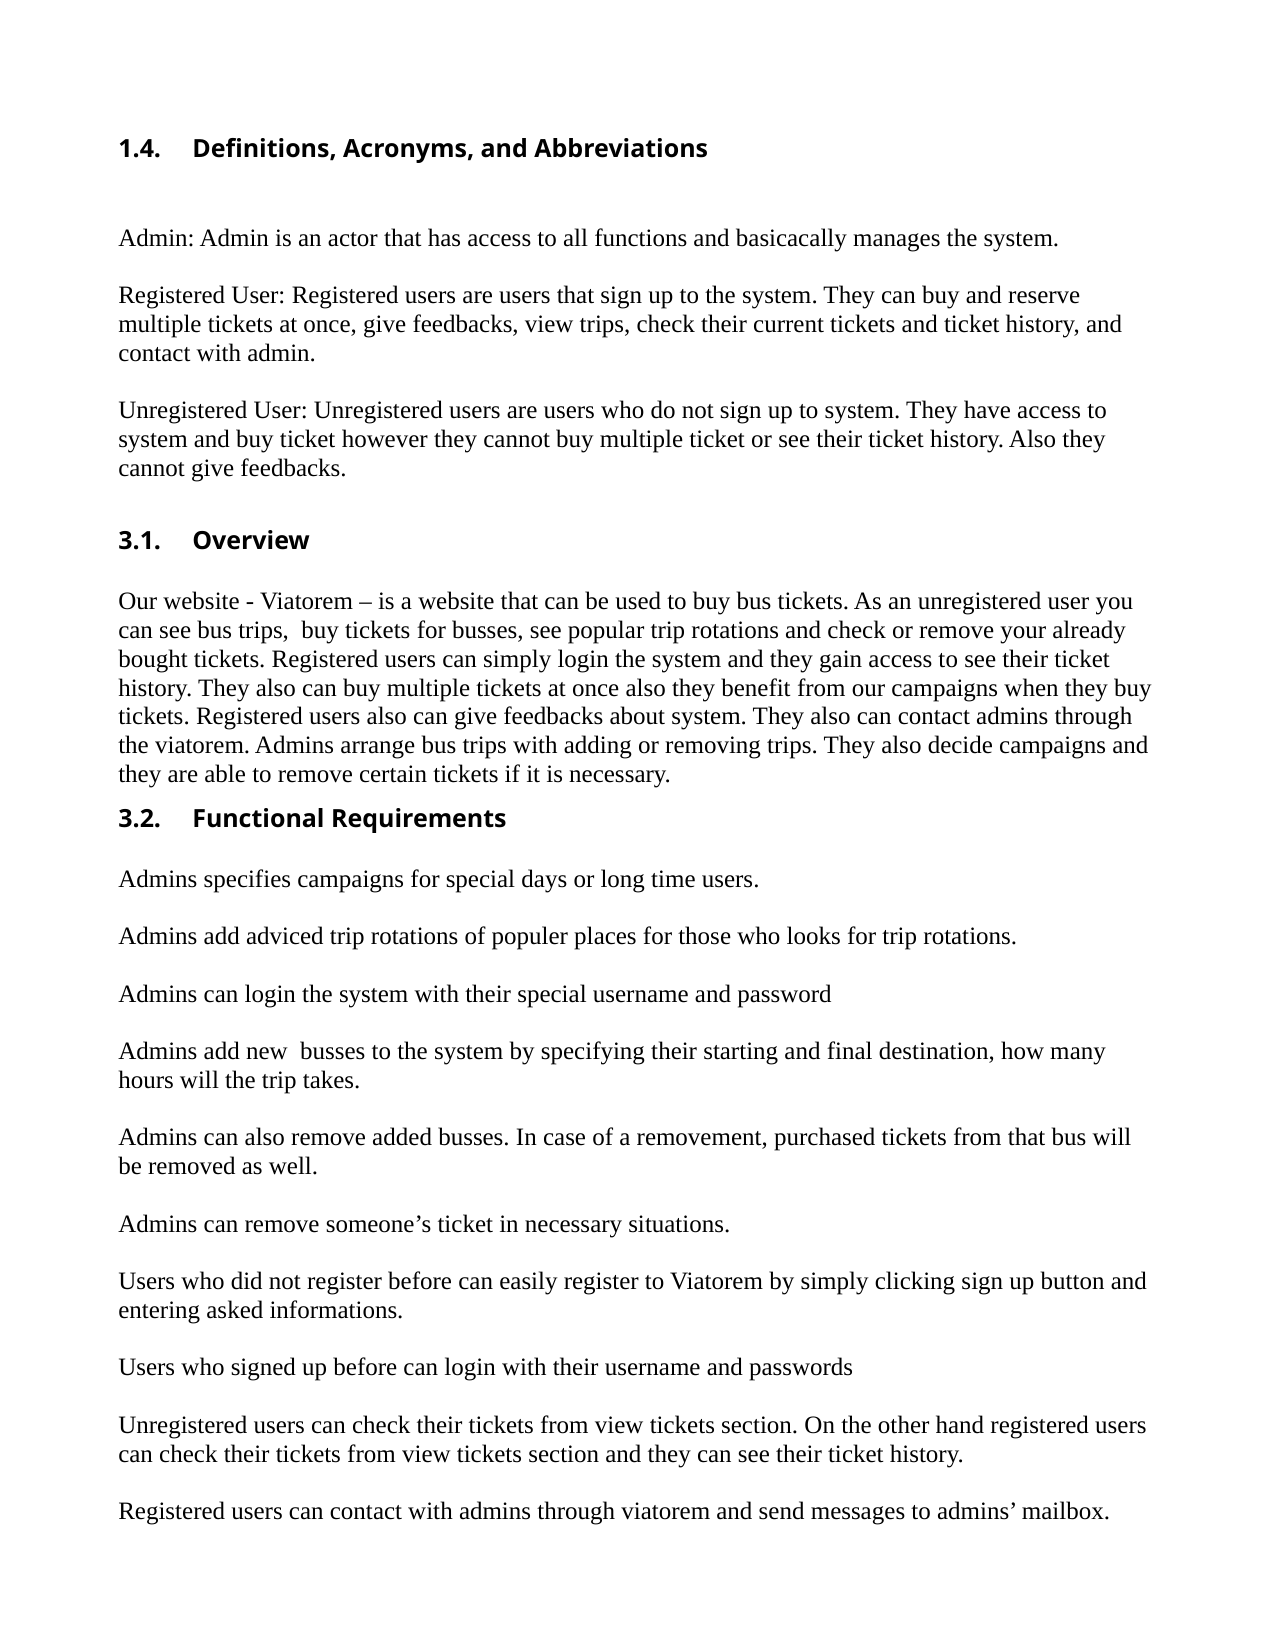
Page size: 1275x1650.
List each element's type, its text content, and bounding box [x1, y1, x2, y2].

text Our website - Viatorem – is a website that can be used to buy bus tickets. As an unregistered user you can see bus trips, buy tickets for busses, see popular trip rotations and check or remove your already bought tickets. Registered users can simply login the system and they gain access to see their ticket history. They also can buy multiple tickets at once also they benefit from our campaigns when they buy tickets. Registered users also can give feedbacks about system. They also can contact admins through the viatorem. Admins arrange bus trips with adding or removing trips. They also decide campaigns and they are able to remove certain tickets if it is necessary. [118, 586, 1157, 788]
subtitle 3.1. Overview [118, 523, 1157, 557]
text Users who did not register before can easily register to Viatorem by simply clicking sign up button and entering asked informations. [118, 1266, 1157, 1324]
text Admins can also remove added busses. In case of a removement, purchased tickets from that bus will be removed as well. [118, 1122, 1157, 1180]
text Admins specifies campaigns for special days or long time users. [118, 864, 1157, 892]
text Users who signed up before can login with their username and passwords [118, 1352, 1157, 1381]
text Registered users can contact with admins through viatorem and send messages to admins’ mailbox. [118, 1496, 1157, 1525]
text Registered User: Registered users are users that sign up to the system. They can buy and reserve multiple tickets at once, give feedbacks, view trips, check their current tickets and ticket history, and contact with admin. [118, 280, 1157, 367]
text Admins add adviced trip rotations of populer places for those who looks for trip rotations. [118, 921, 1157, 950]
text Admins add new busses to the system by specifying their starting and final destination, how many hours will the trip takes. [118, 1036, 1157, 1094]
text Admin: Admin is an actor that has access to all functions and basicacally manages the system. [118, 223, 1157, 252]
text Unregistered User: Unregistered users are users who do not sign up to system. They have access to system and buy ticket however they cannot buy multiple ticket or see their ticket history. Also they cannot give feedbacks. [118, 395, 1157, 482]
text Unregistered users can check their tickets from view tickets section. On the other hand registered users can check their tickets from view tickets section and they can see their ticket history. [118, 1410, 1157, 1467]
subtitle 3.2. Functional Requirements [118, 800, 1157, 834]
text Admins can login the system with their special username and password [118, 979, 1157, 1007]
text Admins can remove someone’s ticket in necessary situations. [118, 1209, 1157, 1237]
subtitle 1.4. Definitions, Acronyms, and Abbreviations [118, 131, 1157, 165]
